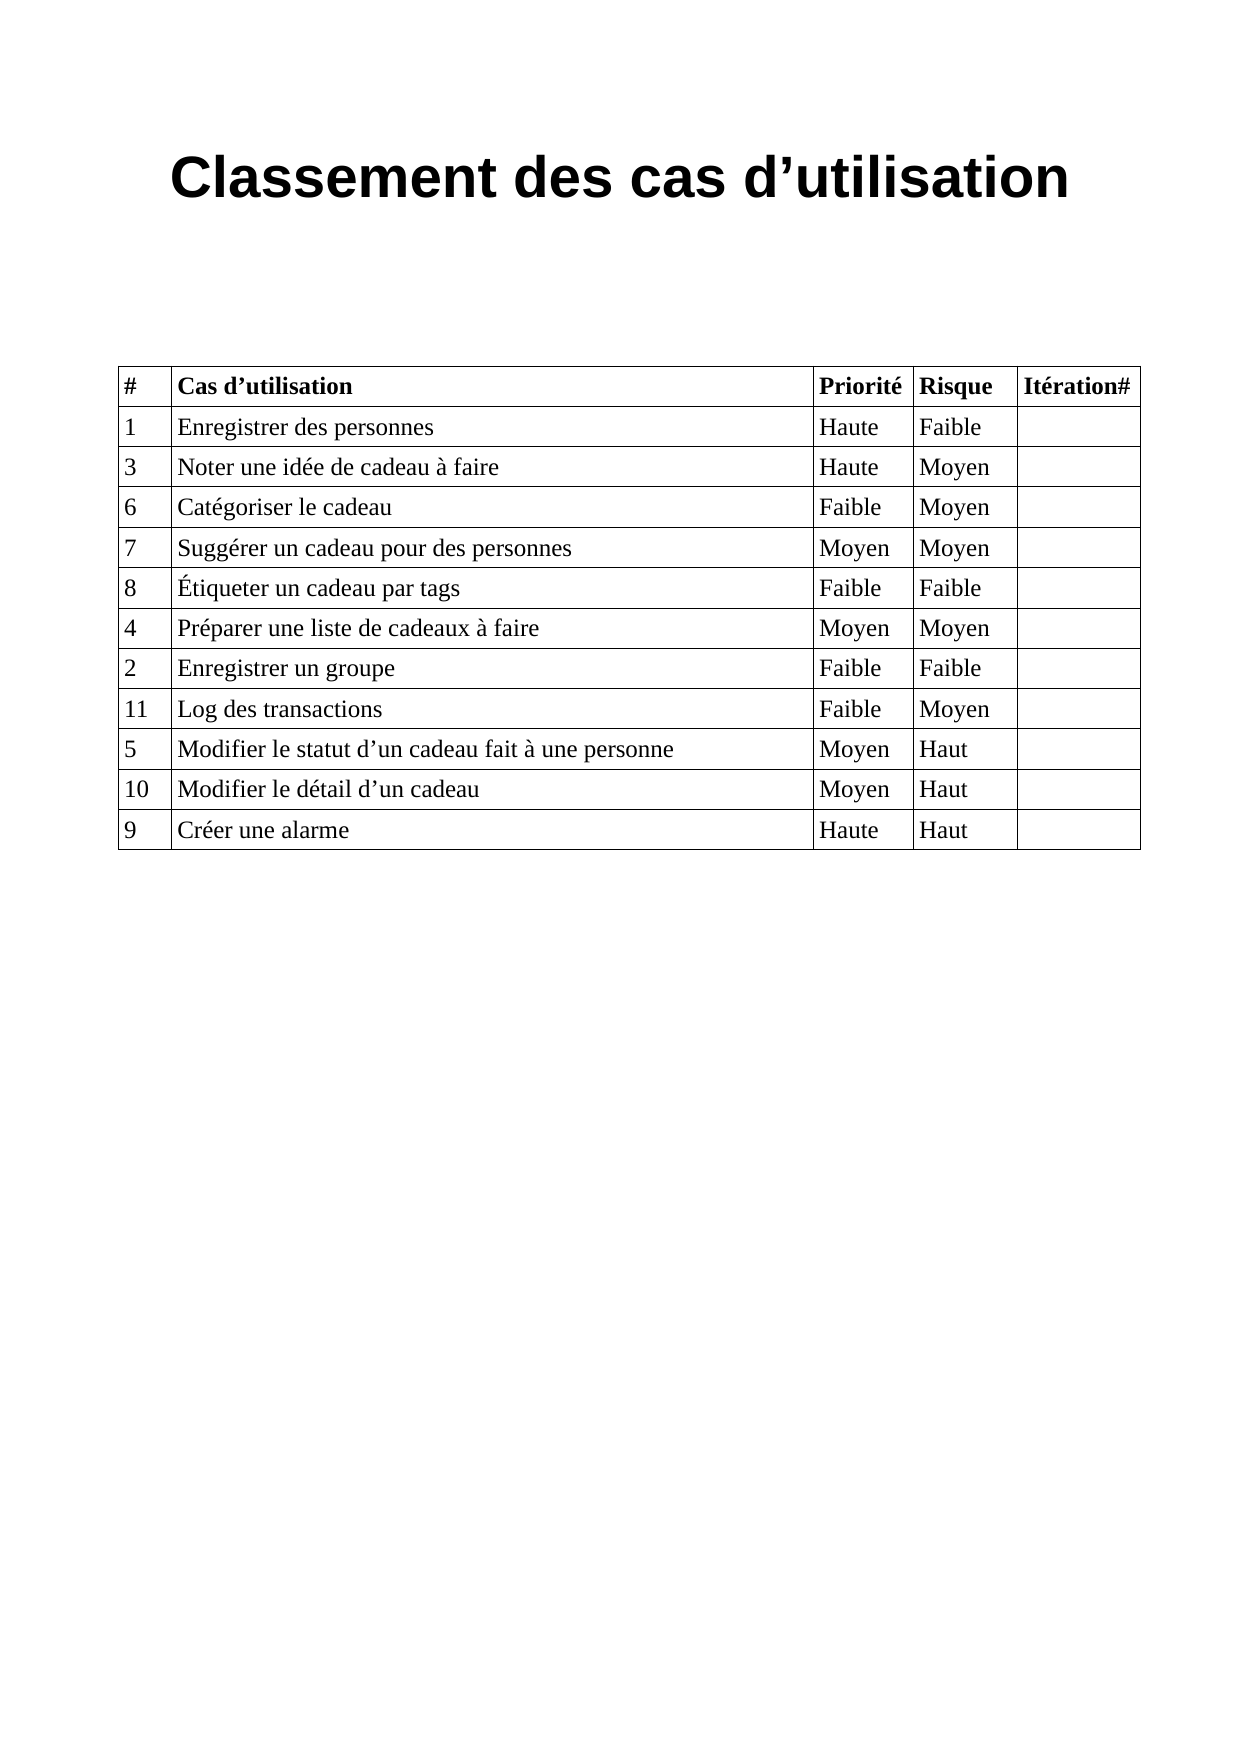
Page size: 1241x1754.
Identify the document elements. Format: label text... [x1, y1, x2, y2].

table_cell [1018, 689, 1140, 728]
table_cell [1018, 528, 1140, 567]
table_cell Moyen [814, 609, 913, 648]
table_cell Moyen [814, 729, 913, 769]
table_cell 6 [119, 487, 171, 527]
table_cell 5 [119, 729, 171, 769]
table_cell Faible [914, 568, 1017, 607]
table_cell Moyen [914, 447, 1017, 486]
table_cell Noter une idée de cadeau à faire [172, 447, 813, 486]
table_cell Haute [814, 447, 913, 486]
table_cell Créer une alarme [172, 810, 813, 849]
table_cell 3 [119, 447, 171, 486]
table_cell Moyen [914, 487, 1017, 527]
table_cell [1018, 729, 1140, 769]
table_cell Suggérer un cadeau pour des personnes [172, 528, 813, 567]
table_cell 7 [119, 528, 171, 567]
table_cell Faible [914, 649, 1017, 688]
table_cell Haut [914, 729, 1017, 769]
table_cell [1018, 649, 1140, 688]
table_cell Faible [814, 487, 913, 527]
table_cell 1 [119, 407, 171, 446]
table_cell Moyen [914, 528, 1017, 567]
table_cell [1018, 407, 1140, 446]
table_cell Étiqueter un cadeau par tags [172, 568, 813, 607]
table_cell Modifier le statut d’un cadeau fait à une personne [172, 729, 813, 769]
table_cell [1018, 609, 1140, 648]
table_cell 10 [119, 770, 171, 809]
table_header Risque [914, 367, 1017, 406]
table_cell Haut [914, 770, 1017, 809]
table_cell Haut [914, 810, 1017, 849]
table_cell Faible [914, 407, 1017, 446]
table_cell 11 [119, 689, 171, 728]
table_header Priorité [814, 367, 913, 406]
table_cell [1018, 487, 1140, 527]
table_cell Faible [814, 689, 913, 728]
table_cell Modifier le détail d’un cadeau [172, 770, 813, 809]
title Classement des cas d’utilisation [118, 143, 1122, 210]
table_cell 2 [119, 649, 171, 688]
table_cell Faible [814, 568, 913, 607]
table_cell [1018, 770, 1140, 809]
table_cell Enregistrer un groupe [172, 649, 813, 688]
table_cell Préparer une liste de cadeaux à faire [172, 609, 813, 648]
table_cell Haute [814, 810, 913, 849]
table_cell Haute [814, 407, 913, 446]
table_cell [1018, 447, 1140, 486]
table_cell Moyen [914, 609, 1017, 648]
table_cell [1018, 568, 1140, 607]
table_cell 9 [119, 810, 171, 849]
table_cell Faible [814, 649, 913, 688]
table_cell 4 [119, 609, 171, 648]
table_cell Moyen [814, 770, 913, 809]
table_header Cas d’utilisation [172, 367, 813, 406]
table_cell Catégoriser le cadeau [172, 487, 813, 527]
table_cell Log des transactions [172, 689, 813, 728]
table_cell Moyen [814, 528, 913, 567]
table_cell Enregistrer des personnes [172, 407, 813, 446]
table_cell 8 [119, 568, 171, 607]
table_cell [1018, 810, 1140, 849]
table_header Itération# [1018, 367, 1140, 406]
table_header # [119, 367, 171, 406]
table_cell Moyen [914, 689, 1017, 728]
